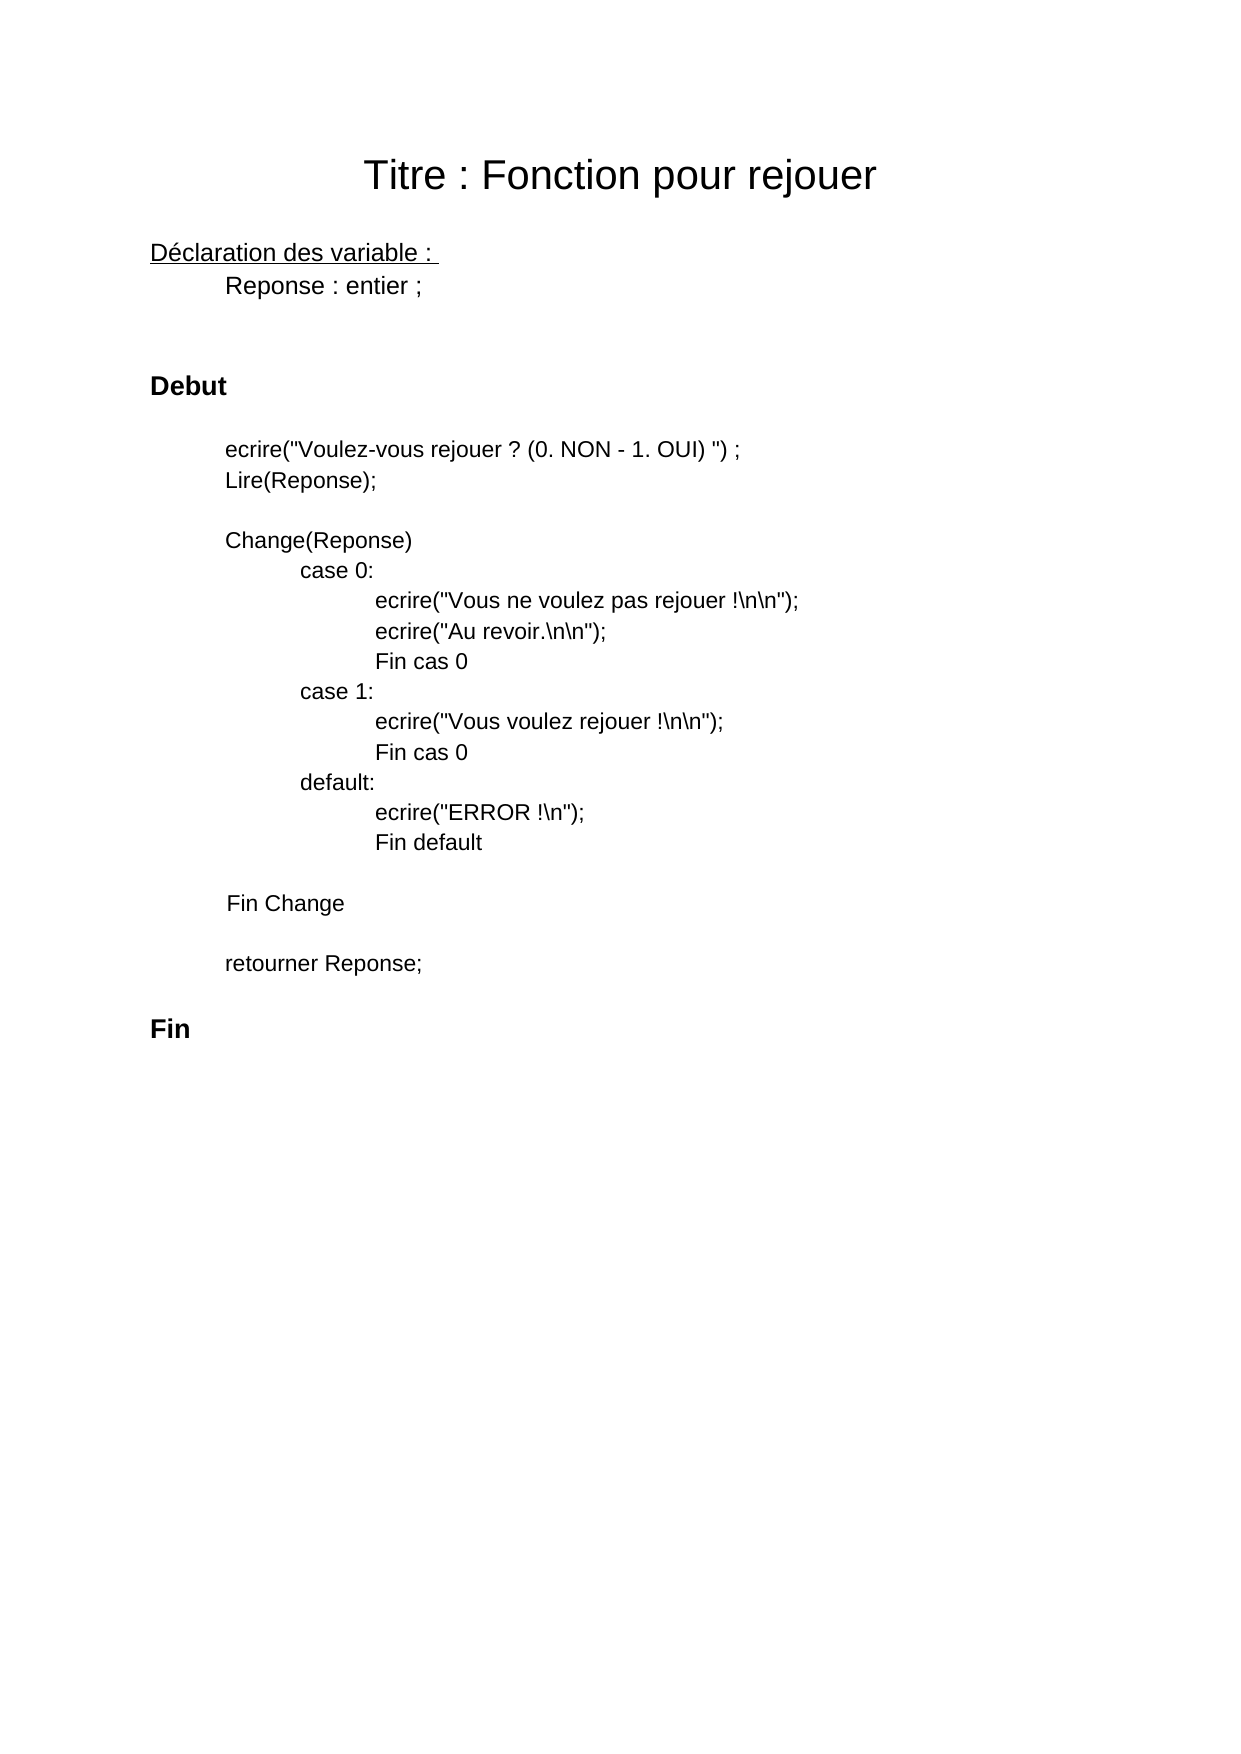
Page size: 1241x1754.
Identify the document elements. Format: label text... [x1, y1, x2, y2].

text Fin cas 0 [150, 738, 1090, 765]
text Lire(Reponse); [150, 467, 1090, 493]
text case 1: [150, 678, 1090, 704]
text case 0: [150, 557, 1090, 583]
text Fin default [150, 829, 1090, 855]
text Debut [150, 370, 1090, 401]
text Titre : Fonction pour rejouer [150, 150, 1090, 198]
text Change(Reponse) [150, 527, 1090, 553]
text Fin Change [150, 889, 1090, 916]
text ecrire("Voulez-vous rejouer ? (0. NON - 1. OUI) ") ; [150, 436, 1090, 463]
text ecrire("ERROR !\n"); [150, 799, 1090, 825]
text default: [150, 769, 1090, 795]
text Déclaration des variable : [150, 238, 1090, 267]
text retourner Reponse; [150, 950, 1090, 976]
text ecrire("Vous ne voulez pas rejouer !\n\n"); [150, 587, 1090, 614]
text ecrire("Vous voulez rejouer !\n\n"); [150, 708, 1090, 734]
text ecrire("Au revoir.\n\n"); [150, 618, 1090, 644]
text Reponse : entier ; [150, 271, 1090, 300]
text Fin [150, 1013, 1090, 1044]
text Fin cas 0 [150, 648, 1090, 674]
